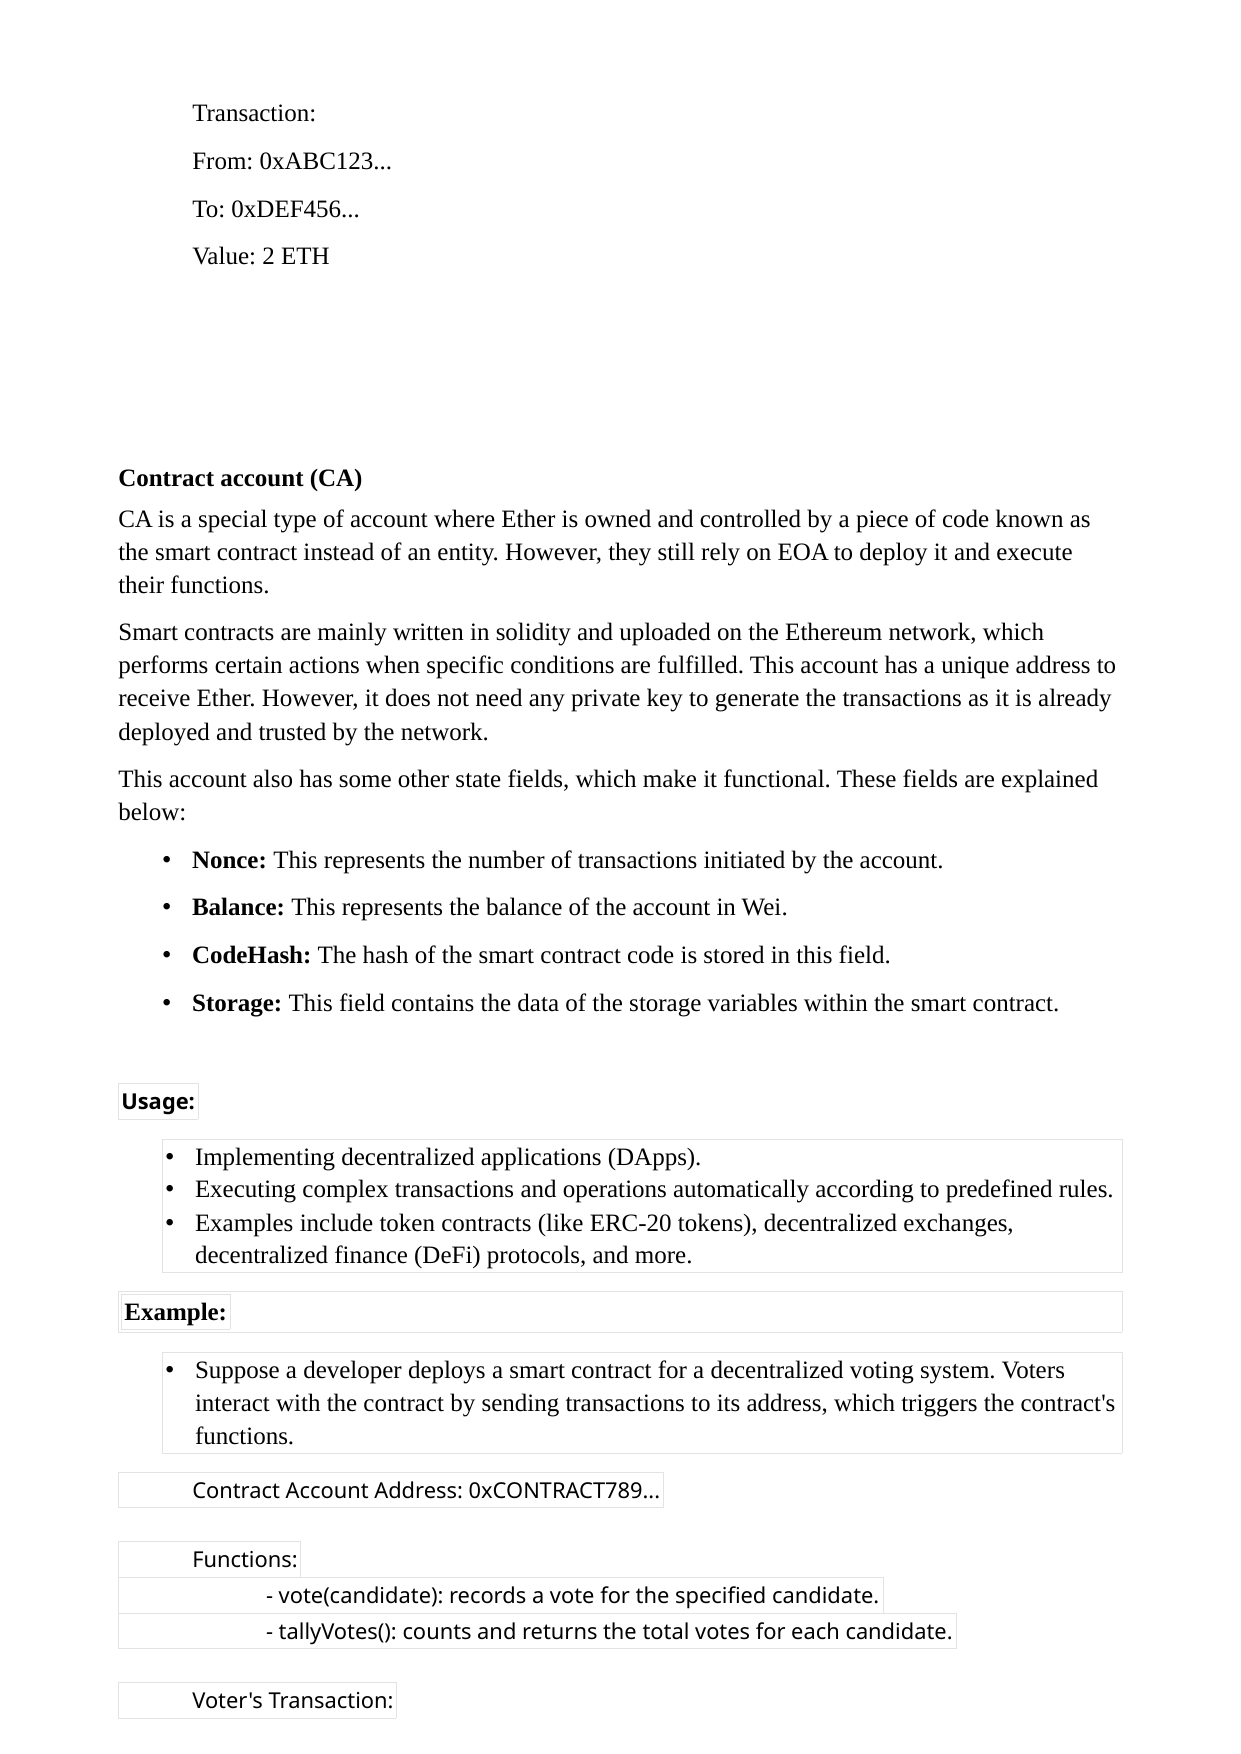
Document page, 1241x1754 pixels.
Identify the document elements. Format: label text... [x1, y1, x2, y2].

text [397, 1682, 1122, 1718]
list Nonce: This represents the number of transactions initiated by the account. [162, 845, 1122, 873]
list Examples include token contracts (like ERC-20 tokens), decentralized exchanges, decentralized finance (DeFi) protocols, and more. [163, 1204, 1122, 1272]
text - tallyVotes(): counts and returns the total votes for each candidate. [119, 1614, 956, 1648]
text - vote(candidate): records a vote for the specified candidate. [119, 1578, 883, 1613]
text From: 0xABC123... [118, 146, 1122, 175]
text CA is a special type of account where Ether is owned and controlled by a piece of code known as the smart contract instead of an entity. However, they still rely on EOA to deploy it and execute their functions. [118, 504, 1122, 599]
list Implementing decentralized applications (DApps). [163, 1140, 1122, 1170]
subtitle Contract account (CA) [118, 463, 1122, 491]
text Voter's Transaction: [119, 1683, 396, 1718]
list Executing complex transactions and operations automatically according to predefined rules. [163, 1172, 1122, 1203]
text [957, 1613, 1122, 1648]
list Balance: This represents the balance of the account in Wei. [162, 892, 1122, 921]
text [199, 1083, 1122, 1119]
text [664, 1472, 1122, 1507]
list Suppose a developer deploys a smart contract for a decentralized voting system. Voters interact with the contract by sending transactions to its address, which triggers the contract's functions. [163, 1353, 1122, 1453]
text To: 0xDEF456... [118, 194, 1122, 222]
text Functions: [119, 1542, 300, 1577]
text Transaction: [118, 98, 1122, 127]
text [301, 1541, 1122, 1577]
list CodeHash: The hash of the smart contract code is stored in this field. [162, 940, 1122, 969]
text Contract Account Address: 0xCONTRACT789... [119, 1473, 663, 1507]
text Smart contracts are mainly written in solidity and uploaded on the Ethereum network, which performs certain actions when specific conditions are fulfilled. This account has a unique address to receive Ether. However, it does not need any private key to generate the transactions as it is already deployed and trusted by the network. [118, 617, 1122, 745]
text Usage: [119, 1084, 198, 1119]
text [884, 1577, 1122, 1613]
text This account also has some other state fields, which make it functional. These fields are explained below: [118, 764, 1122, 826]
list Storage: This field contains the data of the storage variables within the smart contract. [162, 988, 1122, 1016]
text Value: 2 ETH [118, 241, 1122, 270]
text Example: [119, 1292, 1122, 1332]
